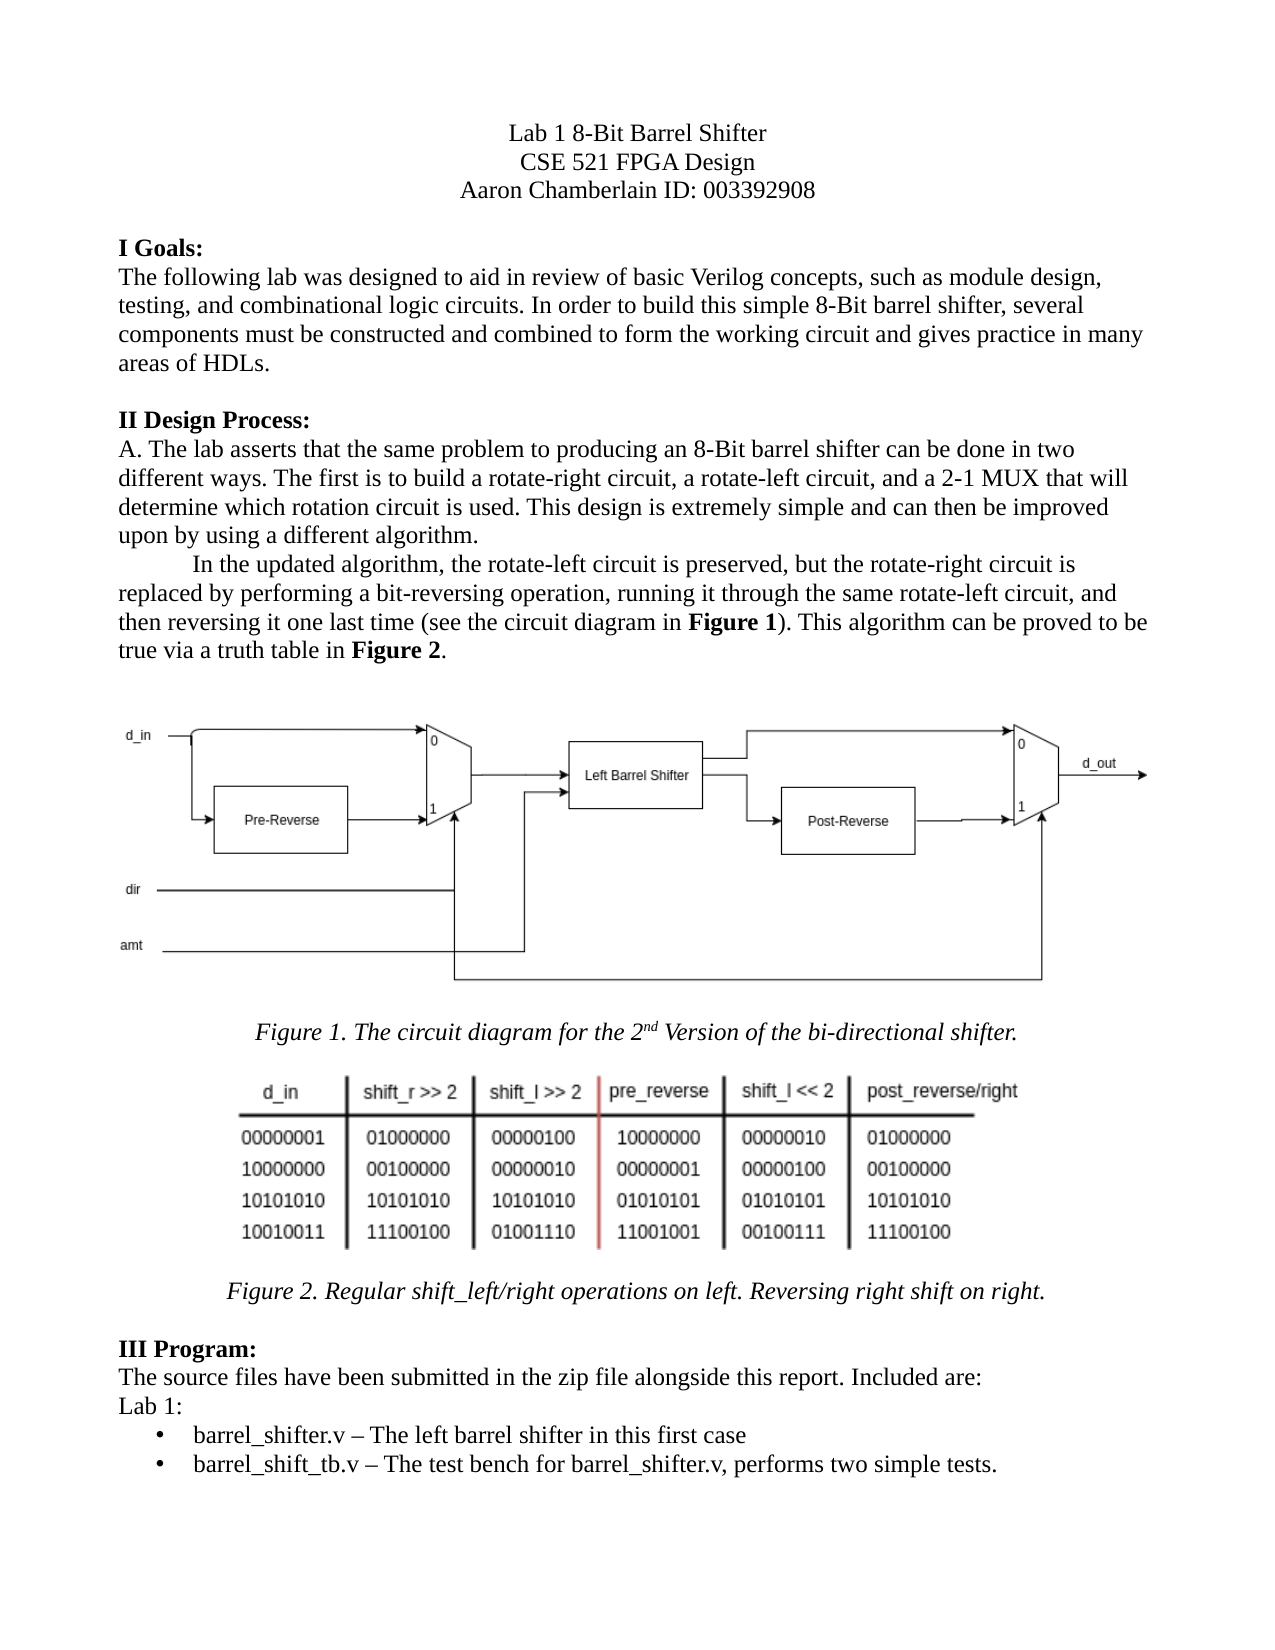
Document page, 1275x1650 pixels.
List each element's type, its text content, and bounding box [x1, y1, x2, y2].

text Figure 2. Regular shift_left/right operations on left. Reversing right shift on right. [118, 1276, 1157, 1305]
list barrel_shifter.v – The left barrel shifter in this first case [156, 1420, 1157, 1449]
text The following lab was designed to aid in review of basic Verilog concepts, such as module design, testing, and combinational logic circuits. In order to build this simple 8-Bit barrel shifter, several components must be constructed and combined to form the working circuit and gives practice in many areas of HDLs. [118, 262, 1157, 377]
text I Goals: [118, 233, 1157, 262]
text Lab 1 8-Bit Barrel Shifter [118, 118, 1157, 147]
text CSE 521 FPGA Design [118, 147, 1157, 176]
text Figure 1. The circuit diagram for the 2nd Version of the bi-directional shifter. [118, 1017, 1157, 1046]
list barrel_shift_tb.v – The test bench for barrel_shifter.v, performs two simple tests. [156, 1449, 1157, 1477]
text The source files have been submitted in the zip file alongside this report. Included are: [118, 1362, 1157, 1391]
text Aaron Chamberlain ID: 003392908 [118, 176, 1157, 204]
text III Program: [118, 1334, 1157, 1362]
text A. The lab asserts that the same problem to producing an 8-Bit barrel shifter can be done in two different ways. The first is to build a rotate-right circuit, a rotate-left circuit, and a 2-1 MUX that will determine which rotation circuit is used. This design is extremely simple and can then be improved upon by using a different algorithm. In the updated algorithm, the rotate-left circuit is preserved, but the rotate-right circuit is replaced by performing a bit-reversing operation, running it through the same rotate-left circuit, and then reversing it one last time (see the circuit diagram in Figure 1). This algorithm can be proved to be true via a truth table in Figure 2. [118, 434, 1157, 664]
text Lab 1: [118, 1391, 1157, 1420]
text II Design Process: [118, 406, 1157, 434]
